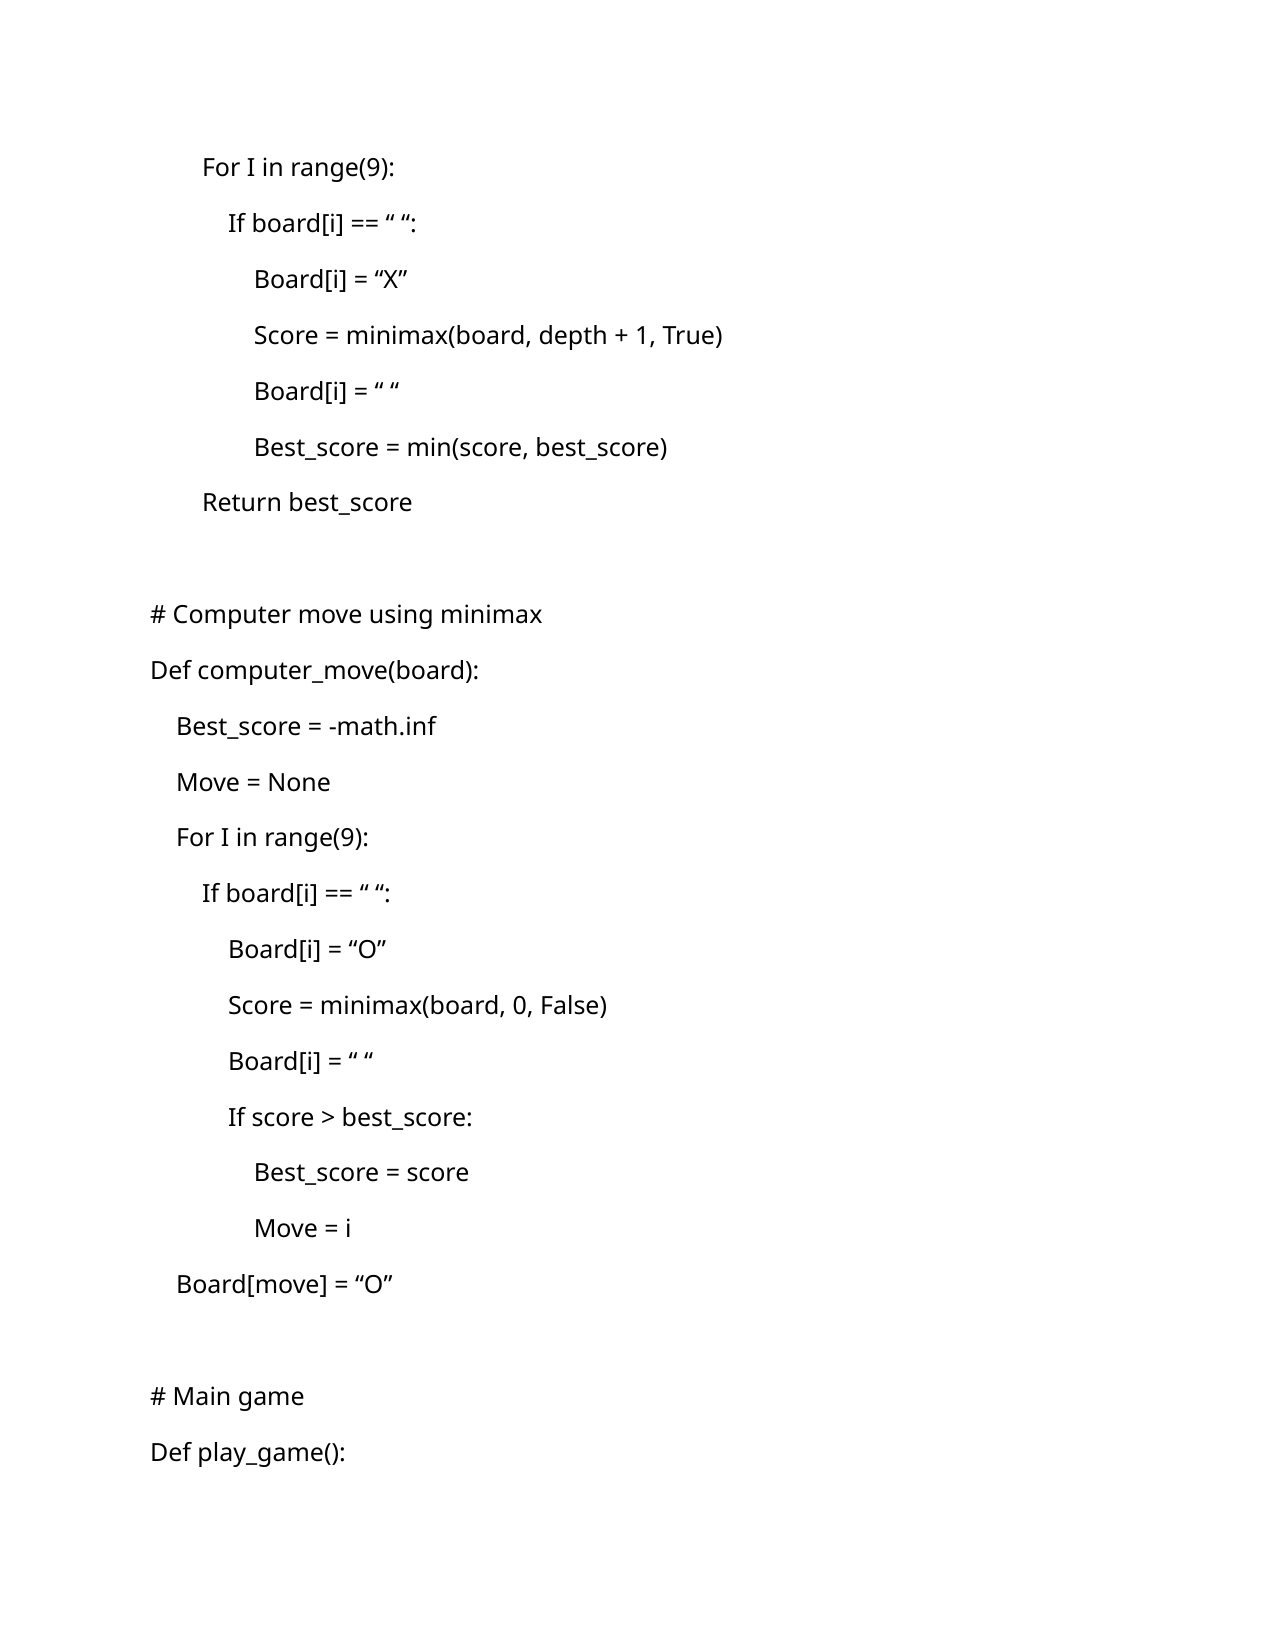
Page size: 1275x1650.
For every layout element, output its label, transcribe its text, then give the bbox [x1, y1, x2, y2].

text Board[i] = “ “ [150, 1043, 1125, 1077]
text Board[i] = “ “ [150, 373, 1125, 407]
text Best_score = -math.inf [150, 708, 1125, 742]
text Board[i] = “X” [150, 262, 1125, 296]
text # Computer move using minimax [150, 597, 1125, 631]
text Board[move] = “O” [150, 1267, 1125, 1301]
text Best_score = min(score, best_score) [150, 429, 1125, 463]
text Best_score = score [150, 1155, 1125, 1189]
text Def computer_move(board): [150, 652, 1125, 687]
text Move = None [150, 764, 1125, 798]
text Score = minimax(board, 0, False) [150, 987, 1125, 1022]
text Def play_game(): [150, 1434, 1125, 1468]
text Move = i [150, 1211, 1125, 1245]
text Board[i] = “O” [150, 932, 1125, 966]
text If board[i] == “ “: [150, 206, 1125, 240]
text Return best_score [150, 485, 1125, 519]
text If board[i] == “ “: [150, 876, 1125, 910]
text For I in range(9): [150, 150, 1125, 184]
text Score = minimax(board, depth + 1, True) [150, 317, 1125, 352]
text # Main game [150, 1378, 1125, 1412]
text For I in range(9): [150, 820, 1125, 854]
text If score > best_score: [150, 1099, 1125, 1133]
